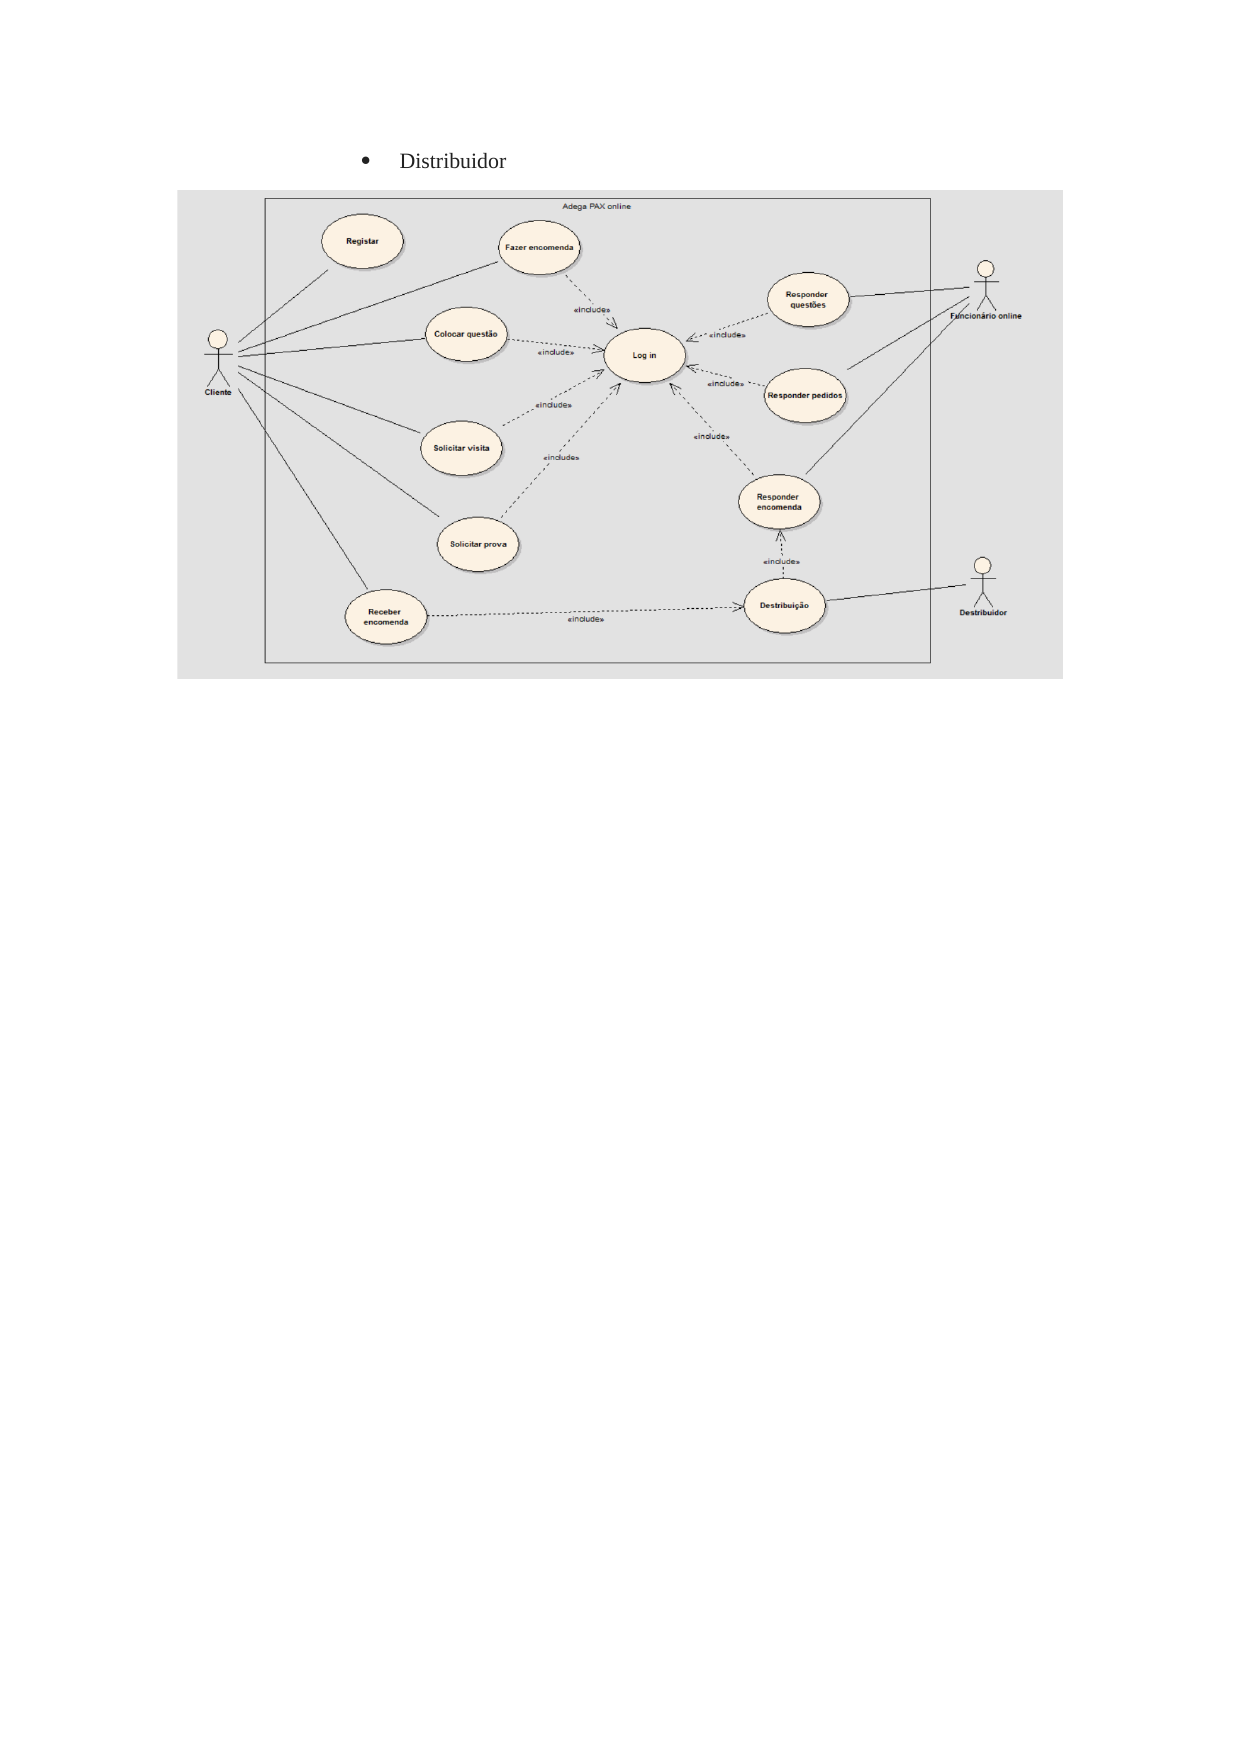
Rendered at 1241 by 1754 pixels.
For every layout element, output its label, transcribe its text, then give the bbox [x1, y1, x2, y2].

list Distribuidor [362, 148, 1063, 173]
